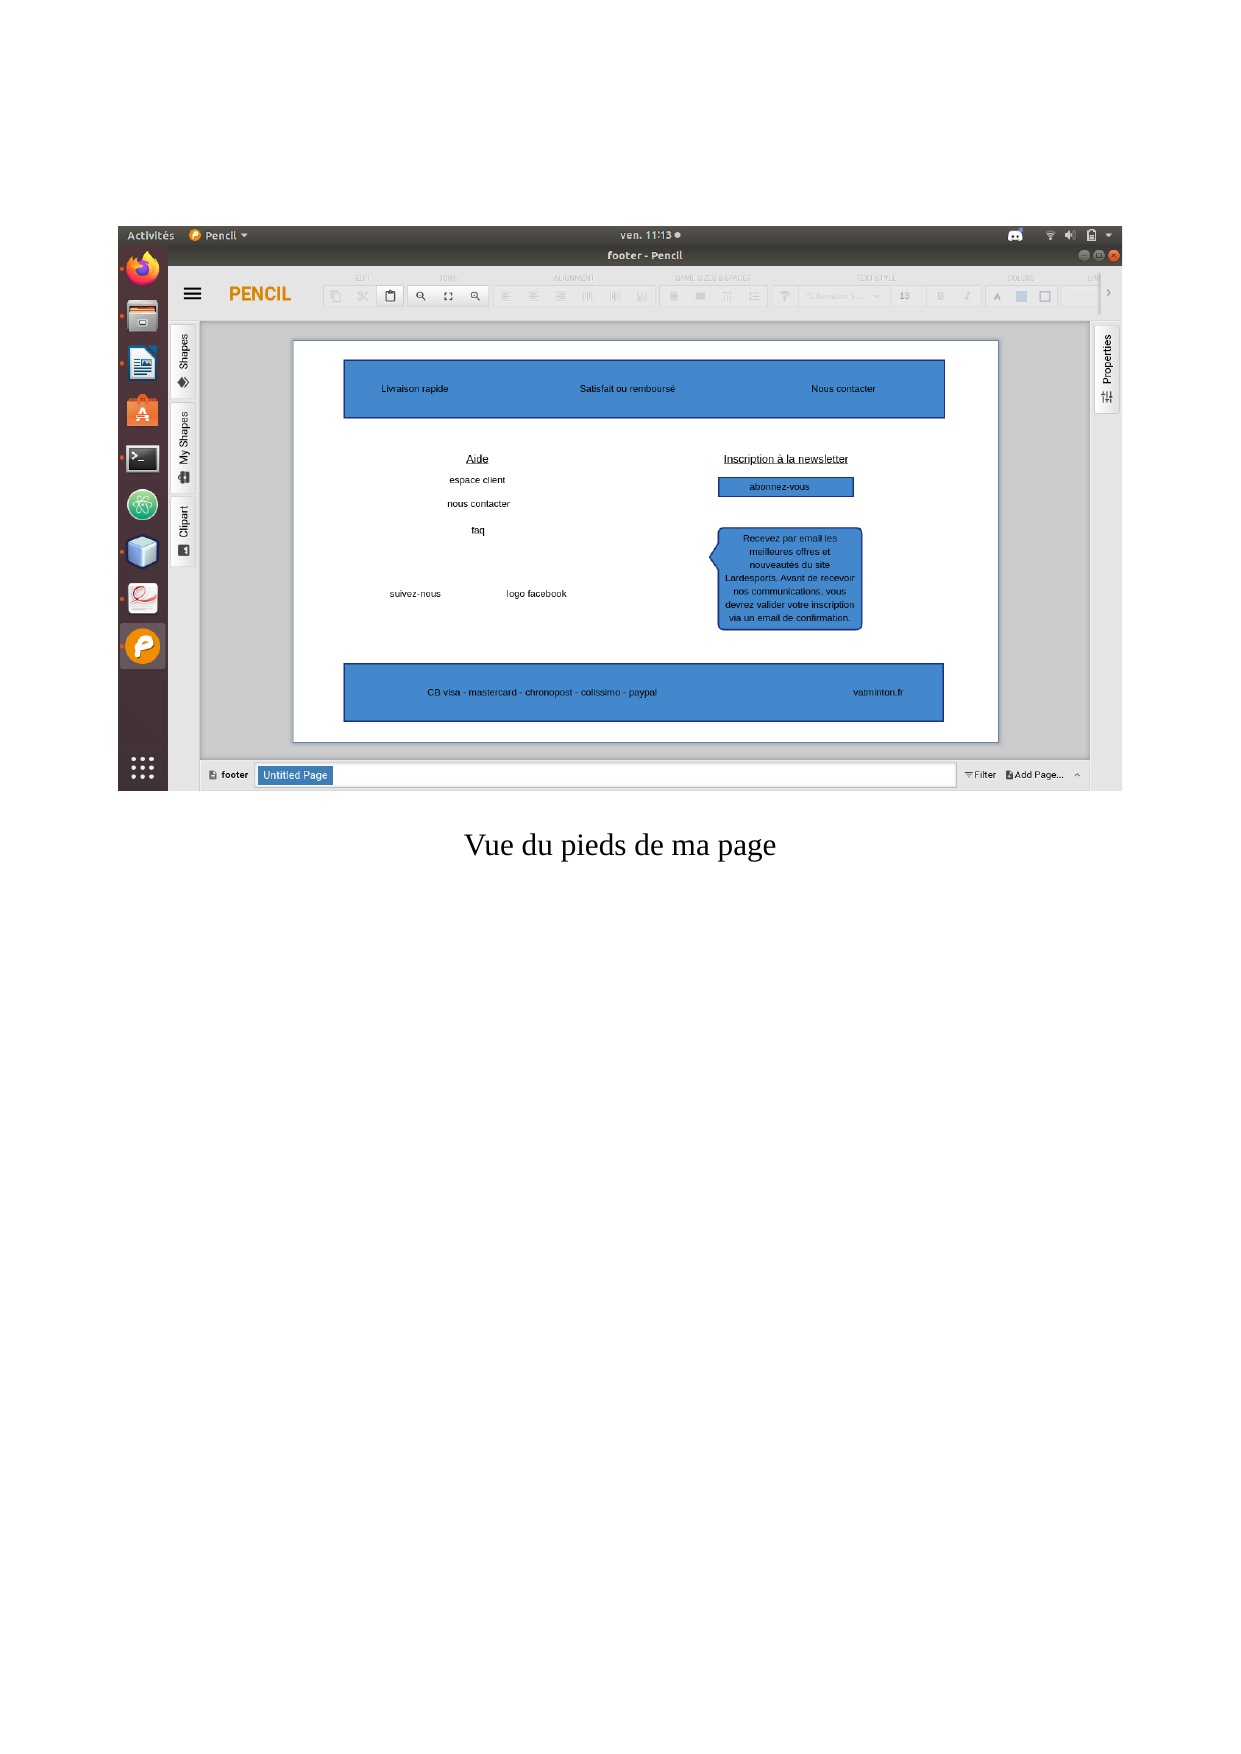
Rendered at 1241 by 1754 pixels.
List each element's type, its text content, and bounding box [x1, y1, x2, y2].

picture [118, 226, 1123, 791]
text Vue du pieds de ma page [118, 826, 1122, 862]
